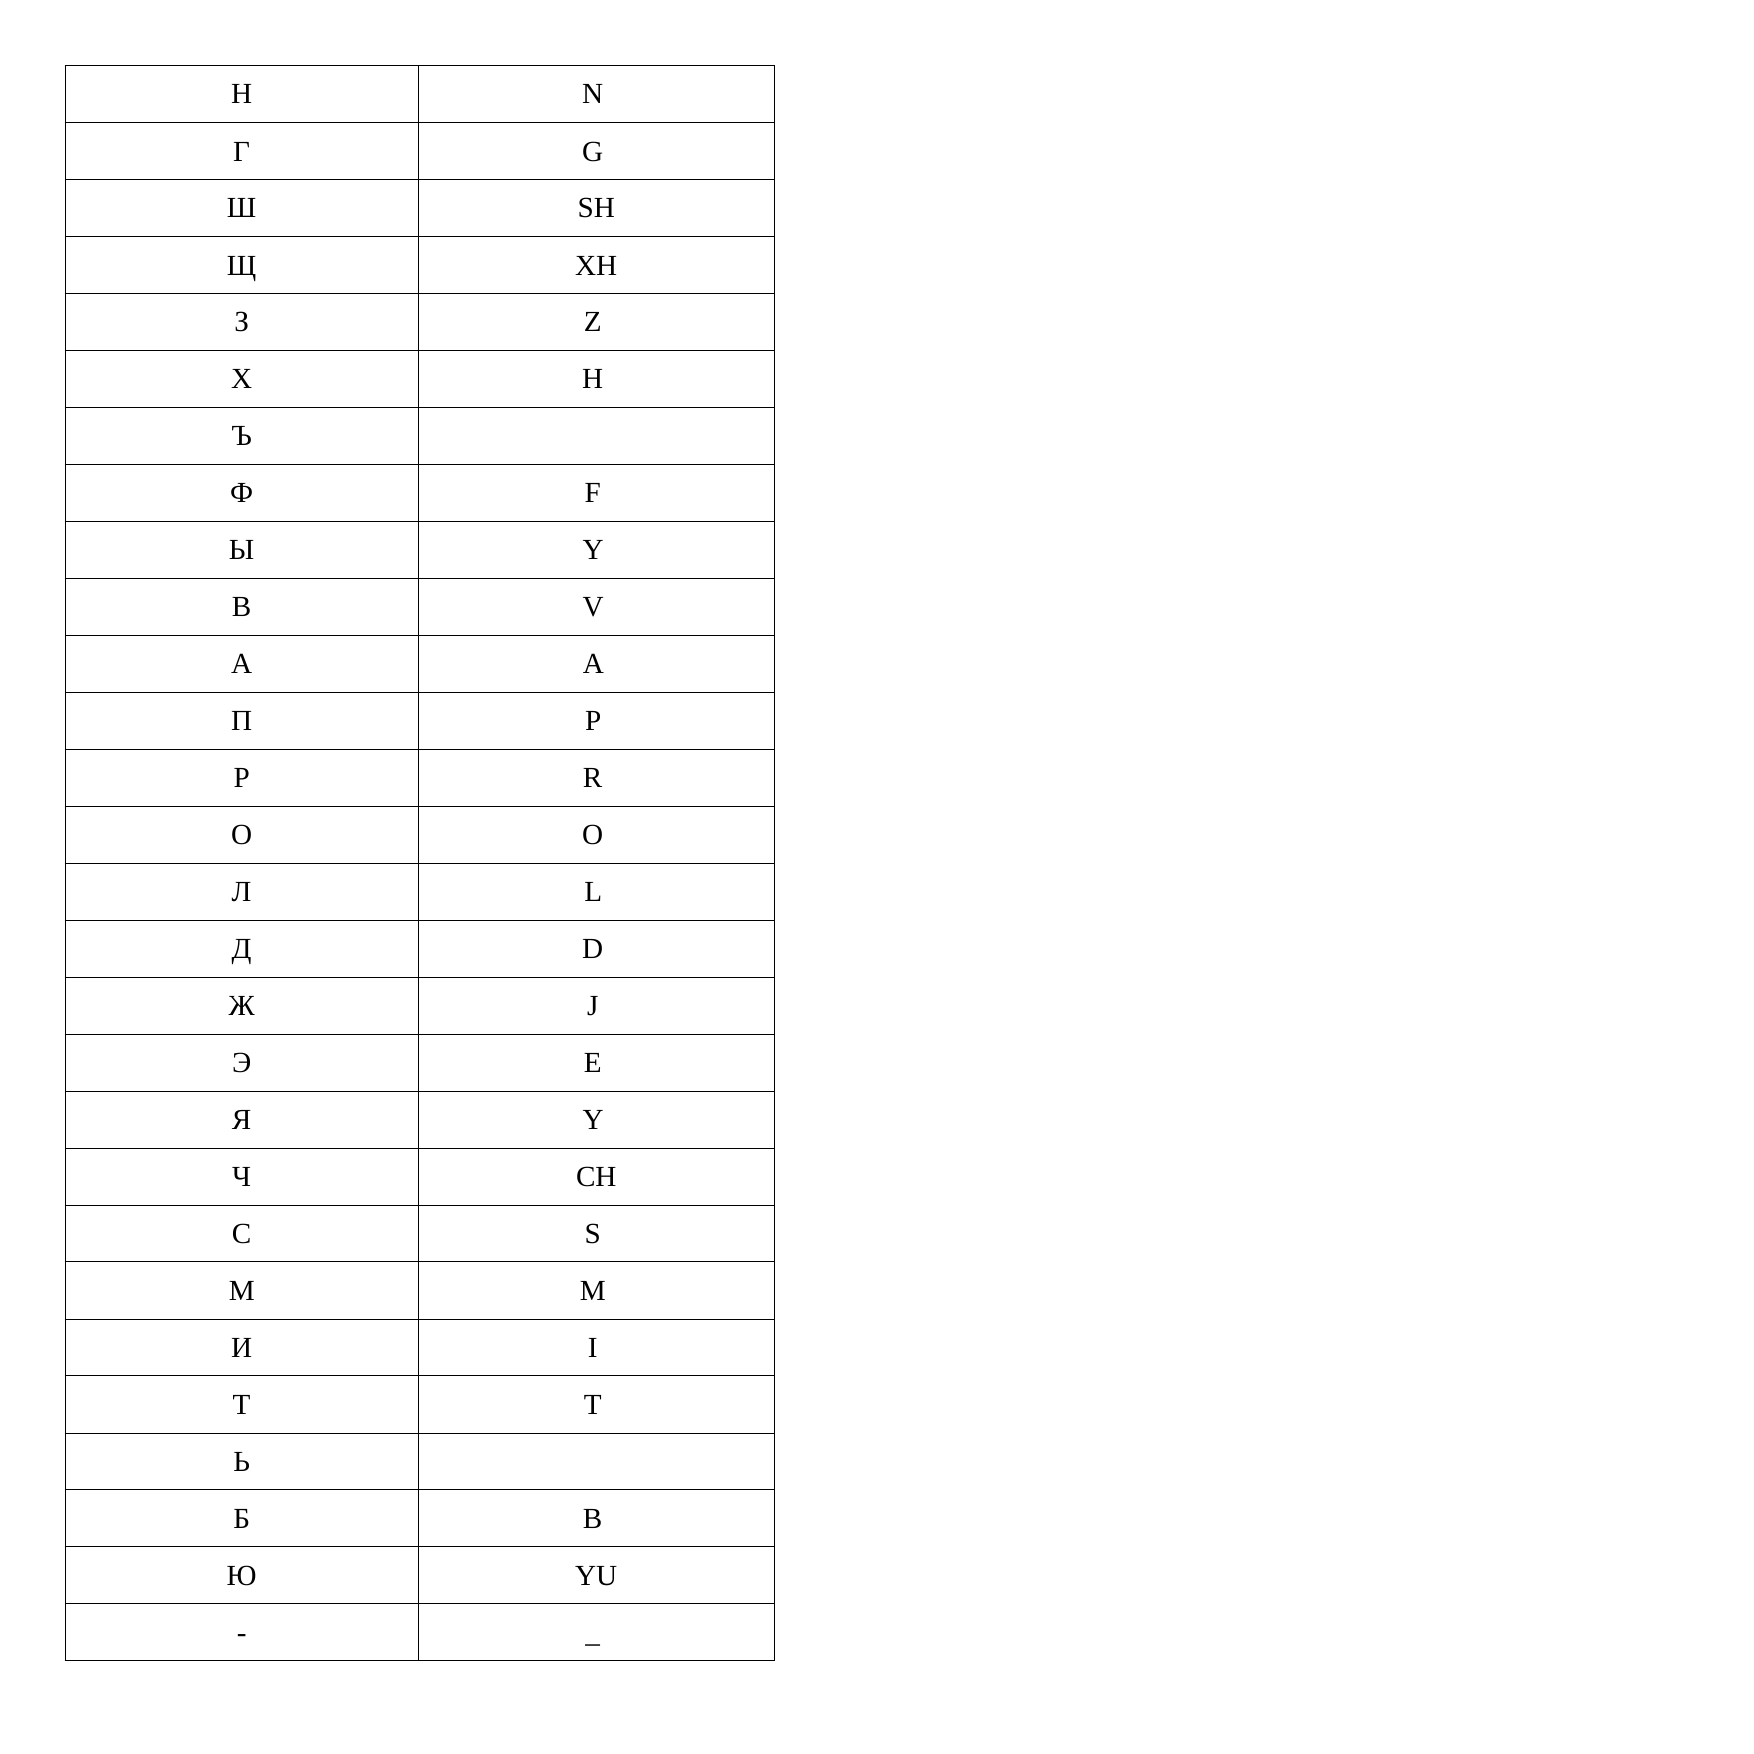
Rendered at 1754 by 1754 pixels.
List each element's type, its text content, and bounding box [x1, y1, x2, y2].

table_cell Л [66, 864, 418, 919]
table_cell Г [66, 123, 418, 179]
table_cell Х [66, 351, 418, 407]
table_cell - [66, 1604, 418, 1660]
table_cell I [419, 1320, 774, 1375]
table_cell N [419, 66, 774, 122]
table_cell CH [419, 1149, 774, 1204]
table_cell Y [419, 522, 774, 578]
table_cell XH [419, 237, 774, 293]
table_cell Ы [66, 522, 418, 578]
table_cell Р [66, 750, 418, 806]
table_cell В [66, 579, 418, 635]
table_cell SH [419, 180, 774, 236]
table_cell Я [66, 1092, 418, 1147]
table_cell Э [66, 1035, 418, 1091]
table_cell YU [419, 1547, 774, 1603]
table_cell А [66, 636, 418, 692]
table_cell S [419, 1206, 774, 1261]
table_cell Д [66, 921, 418, 977]
table_cell Б [66, 1490, 418, 1546]
table_cell T [419, 1376, 774, 1432]
table_cell Y [419, 1092, 774, 1147]
table_cell H [419, 351, 774, 407]
table_cell Ъ [66, 408, 418, 464]
table_cell E [419, 1035, 774, 1091]
table_cell Т [66, 1376, 418, 1432]
table_cell M [419, 1262, 774, 1318]
table_cell Ф [66, 465, 418, 521]
table_cell П [66, 693, 418, 749]
table_cell [419, 408, 774, 464]
table_cell [59, 59, 1695, 1666]
table_cell Ш [66, 180, 418, 236]
table_cell _ [419, 1604, 774, 1660]
table_cell L [419, 864, 774, 919]
table_cell B [419, 1490, 774, 1546]
table_cell Ю [66, 1547, 418, 1603]
table_cell G [419, 123, 774, 179]
table_cell F [419, 465, 774, 521]
table_cell И [66, 1320, 418, 1375]
table_cell С [66, 1206, 418, 1261]
table_cell O [419, 807, 774, 863]
table_cell Z [419, 294, 774, 350]
table_cell М [66, 1262, 418, 1318]
table_cell З [66, 294, 418, 350]
table_cell Щ [66, 237, 418, 293]
table_cell D [419, 921, 774, 977]
table_cell Н [66, 66, 418, 122]
table_cell Ь [66, 1434, 418, 1489]
table_cell V [419, 579, 774, 635]
table_cell Ж [66, 978, 418, 1033]
table_cell О [66, 807, 418, 863]
table_cell [419, 1434, 774, 1489]
table_cell P [419, 693, 774, 749]
table_cell J [419, 978, 774, 1033]
table_cell Ч [66, 1149, 418, 1204]
table_cell R [419, 750, 774, 806]
table_cell A [419, 636, 774, 692]
